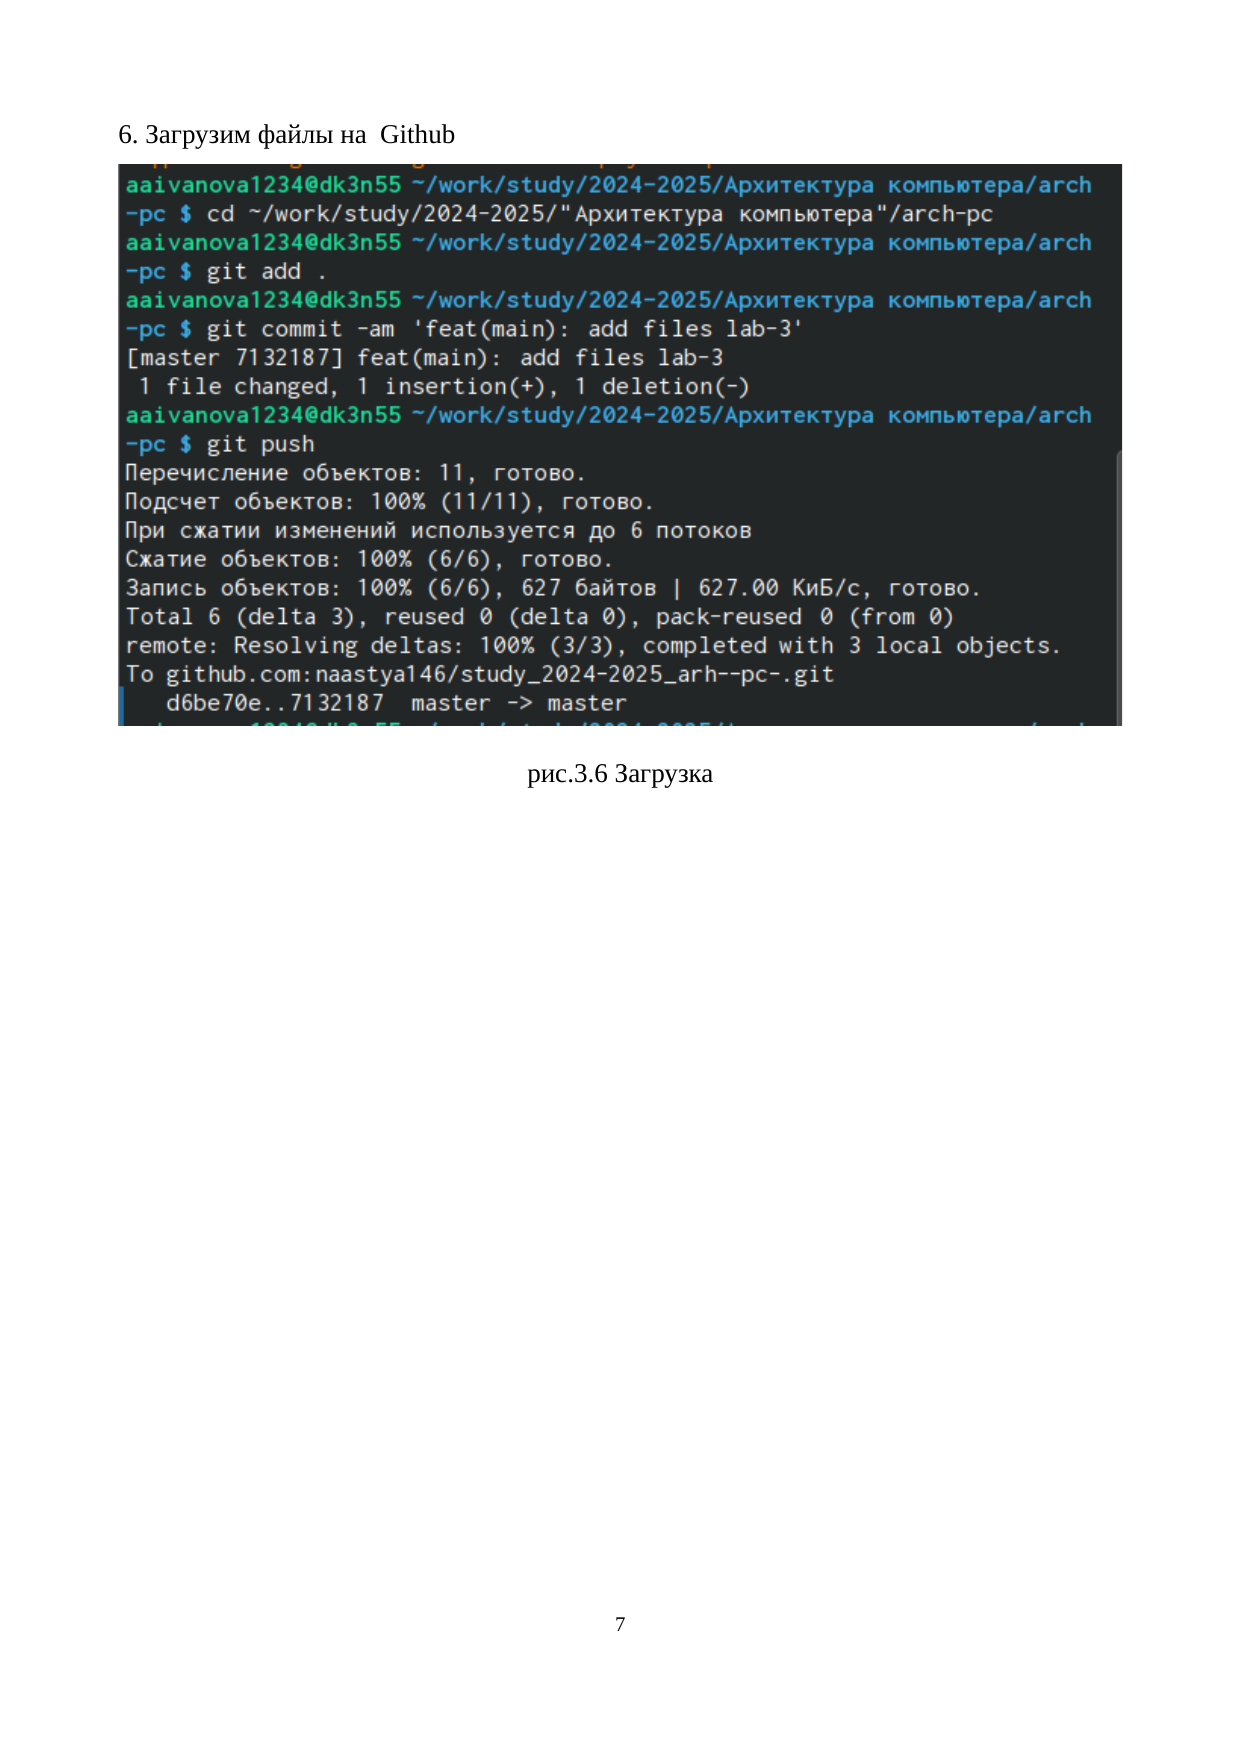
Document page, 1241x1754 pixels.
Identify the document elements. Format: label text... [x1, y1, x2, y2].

picture [118, 164, 1123, 726]
text рис.3.6 Загрузка [118, 726, 1122, 788]
text 6. Загрузим файлы на Github [118, 118, 1122, 149]
